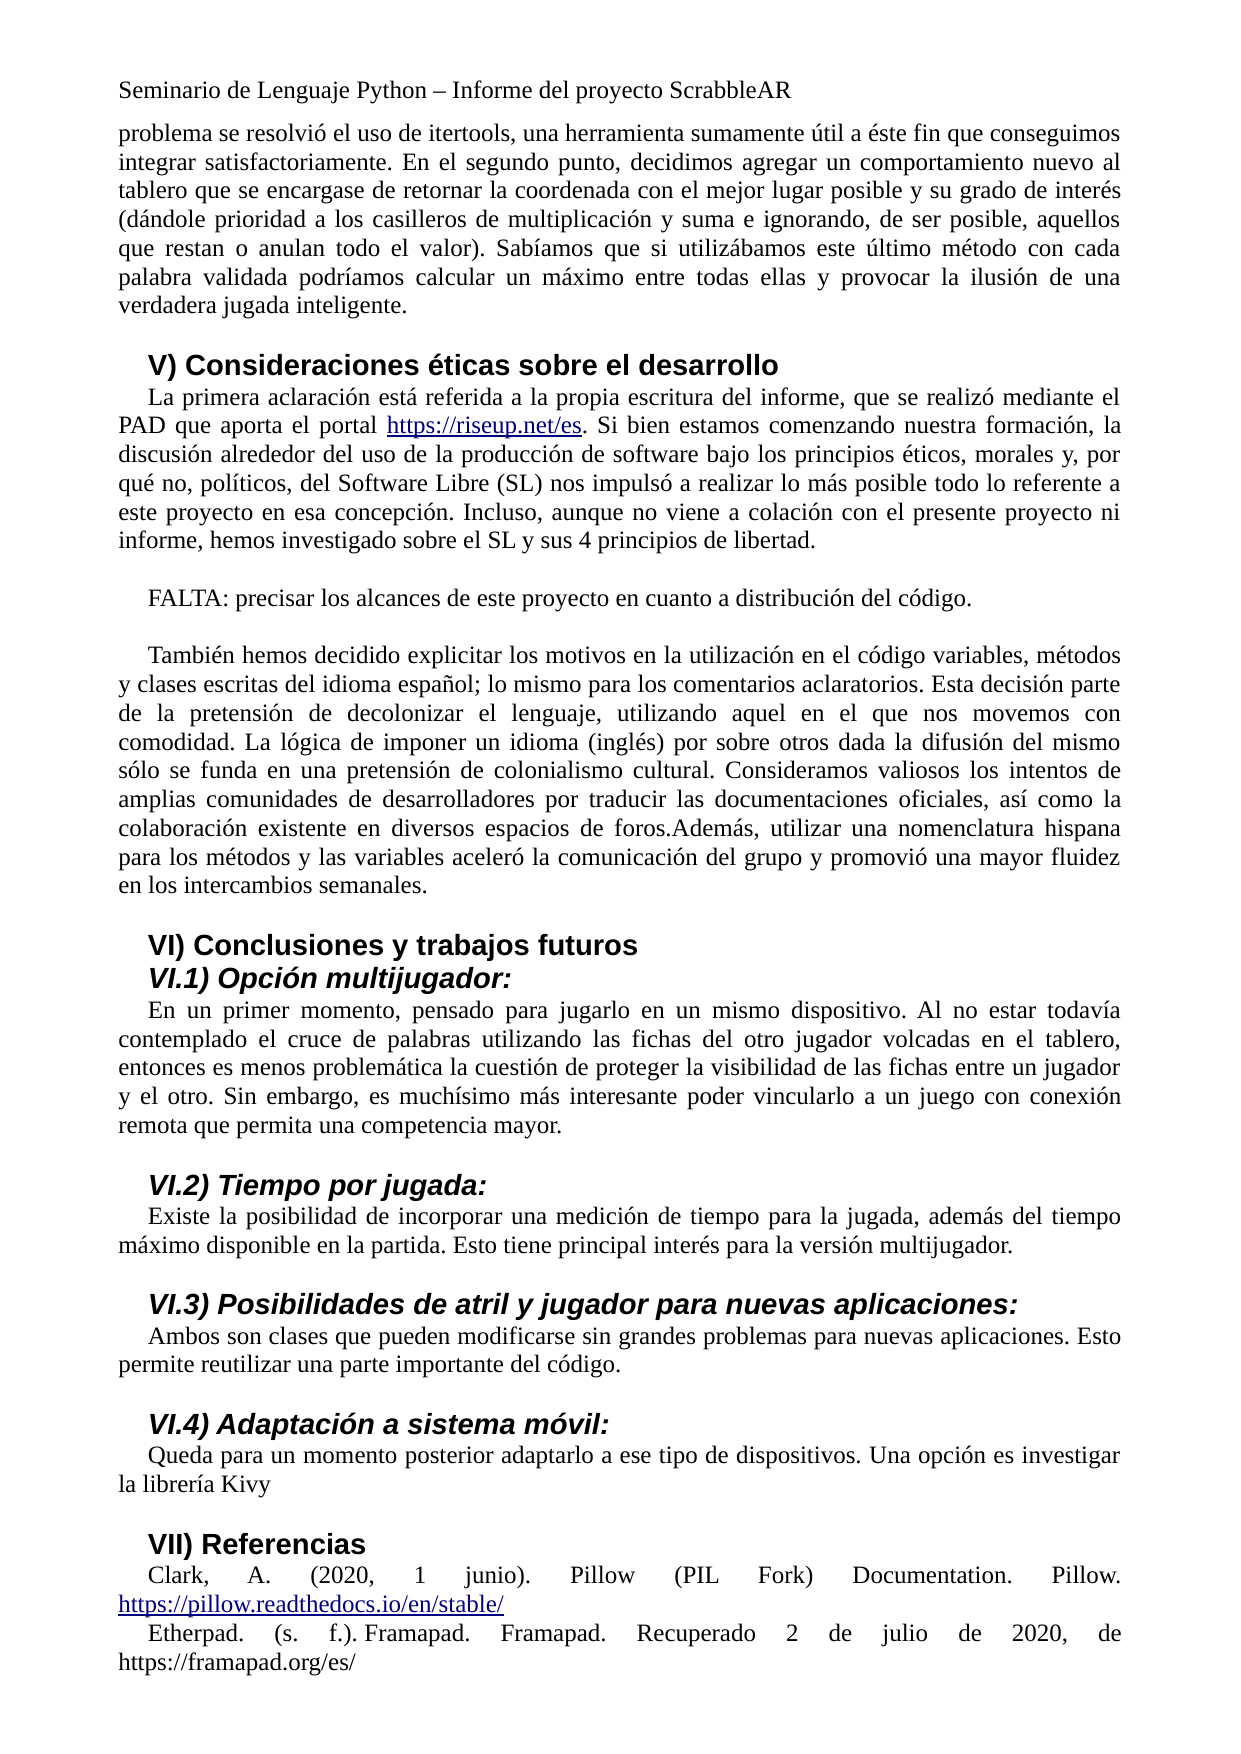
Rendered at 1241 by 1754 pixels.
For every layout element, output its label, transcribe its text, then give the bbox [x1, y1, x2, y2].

text Queda para un momento posterior adaptarlo a ese tipo de dispositivos. Una opción es investigar la librería Kivy [118, 1441, 1122, 1498]
subtitle VI.4) Adaptación a sistema móvil: [118, 1407, 1122, 1441]
text problema se resolvió el uso de itertools, una herramienta sumamente útil a éste fin que conseguimos integrar satisfactoriamente. En el segundo punto, decidimos agregar un comportamiento nuevo al tablero que se encargase de retornar la coordenada con el mejor lugar posible y su grado de interés (dándole prioridad a los casilleros de multiplicación y suma e ignorando, de ser posible, aquellos que restan o anulan todo el valor). Sabíamos que si utilizábamos este último método con cada palabra validada podríamos calcular un máximo entre todas ellas y provocar la ilusión de una verdadera jugada inteligente. [118, 118, 1122, 319]
subtitle VII) Referencias [118, 1527, 1122, 1560]
subtitle VI) Conclusiones y trabajos futuros [118, 928, 1122, 961]
subtitle V) Consideraciones éticas sobre el desarrollo [118, 348, 1122, 382]
text Etherpad. (s. f.). Framapad. Framapad. Recuperado 2 de julio de 2020, de https://framapad.org/es/ [118, 1618, 1122, 1675]
text También hemos decidido explicitar los motivos en la utilización en el código variables, métodos y clases escritas del idioma español; lo mismo para los comentarios aclaratorios. Esta decisión parte de la pretensión de decolonizar el lenguaje, utilizando aquel en el que nos movemos con comodidad. La lógica de imponer un idioma (inglés) por sobre otros dada la difusión del mismo sólo se funda en una pretensión de colonialismo cultural. Consideramos valiosos los intentos de amplias comunidades de desarrolladores por traducir las documentaciones oficiales, así como la colaboración existente en diversos espacios de foros.Además, utilizar una nomenclatura hispana para los métodos y las variables aceleró la comunicación del grupo y promovió una mayor fluidez en los intercambios semanales. [118, 640, 1122, 899]
text Ambos son clases que pueden modificarse sin grandes problemas para nuevas aplicaciones. Esto permite reutilizar una parte importante del código. [118, 1321, 1122, 1378]
subtitle VI.2) Tiempo por jugada: [118, 1167, 1122, 1201]
text La primera aclaración está referida a la propia escritura del informe, que se realizó mediante el PAD que aporta el portal https://riseup.net/es. Si bien estamos comenzando nuestra formación, la discusión alrededor del uso de la producción de software bajo los principios éticos, morales y, por qué no, políticos, del Software Libre (SL) nos impulsó a realizar lo más posible todo lo referente a este proyecto en esa concepción. Incluso, aunque no viene a colación con el presente proyecto ni informe, hemos investigado sobre el SL y sus 4 principios de libertad. [118, 382, 1122, 554]
subtitle VI.3) Posibilidades de atril y jugador para nuevas aplicaciones: [118, 1287, 1122, 1321]
text Existe la posibilidad de incorporar una medición de tiempo para la jugada, además del tiempo máximo disponible en la partida. Esto tiene principal interés para la versión multijugador. [118, 1201, 1122, 1258]
subtitle VI.1) Opción multijugador: [118, 961, 1122, 995]
text Clark, A. (2020, 1 junio). Pillow (PIL Fork) Documentation. Pillow. https://pillow.readthedocs.io/en/stable/ [118, 1560, 1122, 1618]
text En un primer momento, pensado para jugarlo en un mismo dispositivo. Al no estar todavía contemplado el cruce de palabras utilizando las fichas del otro jugador volcadas en el tablero, entonces es menos problemática la cuestión de proteger la visibilidad de las fichas entre un jugador y el otro. Sin embargo, es muchísimo más interesante poder vincularlo a un juego con conexión remota que permita una competencia mayor. [118, 995, 1122, 1139]
text FALTA: precisar los alcances de este proyecto en cuanto a distribución del código. [118, 583, 1122, 612]
